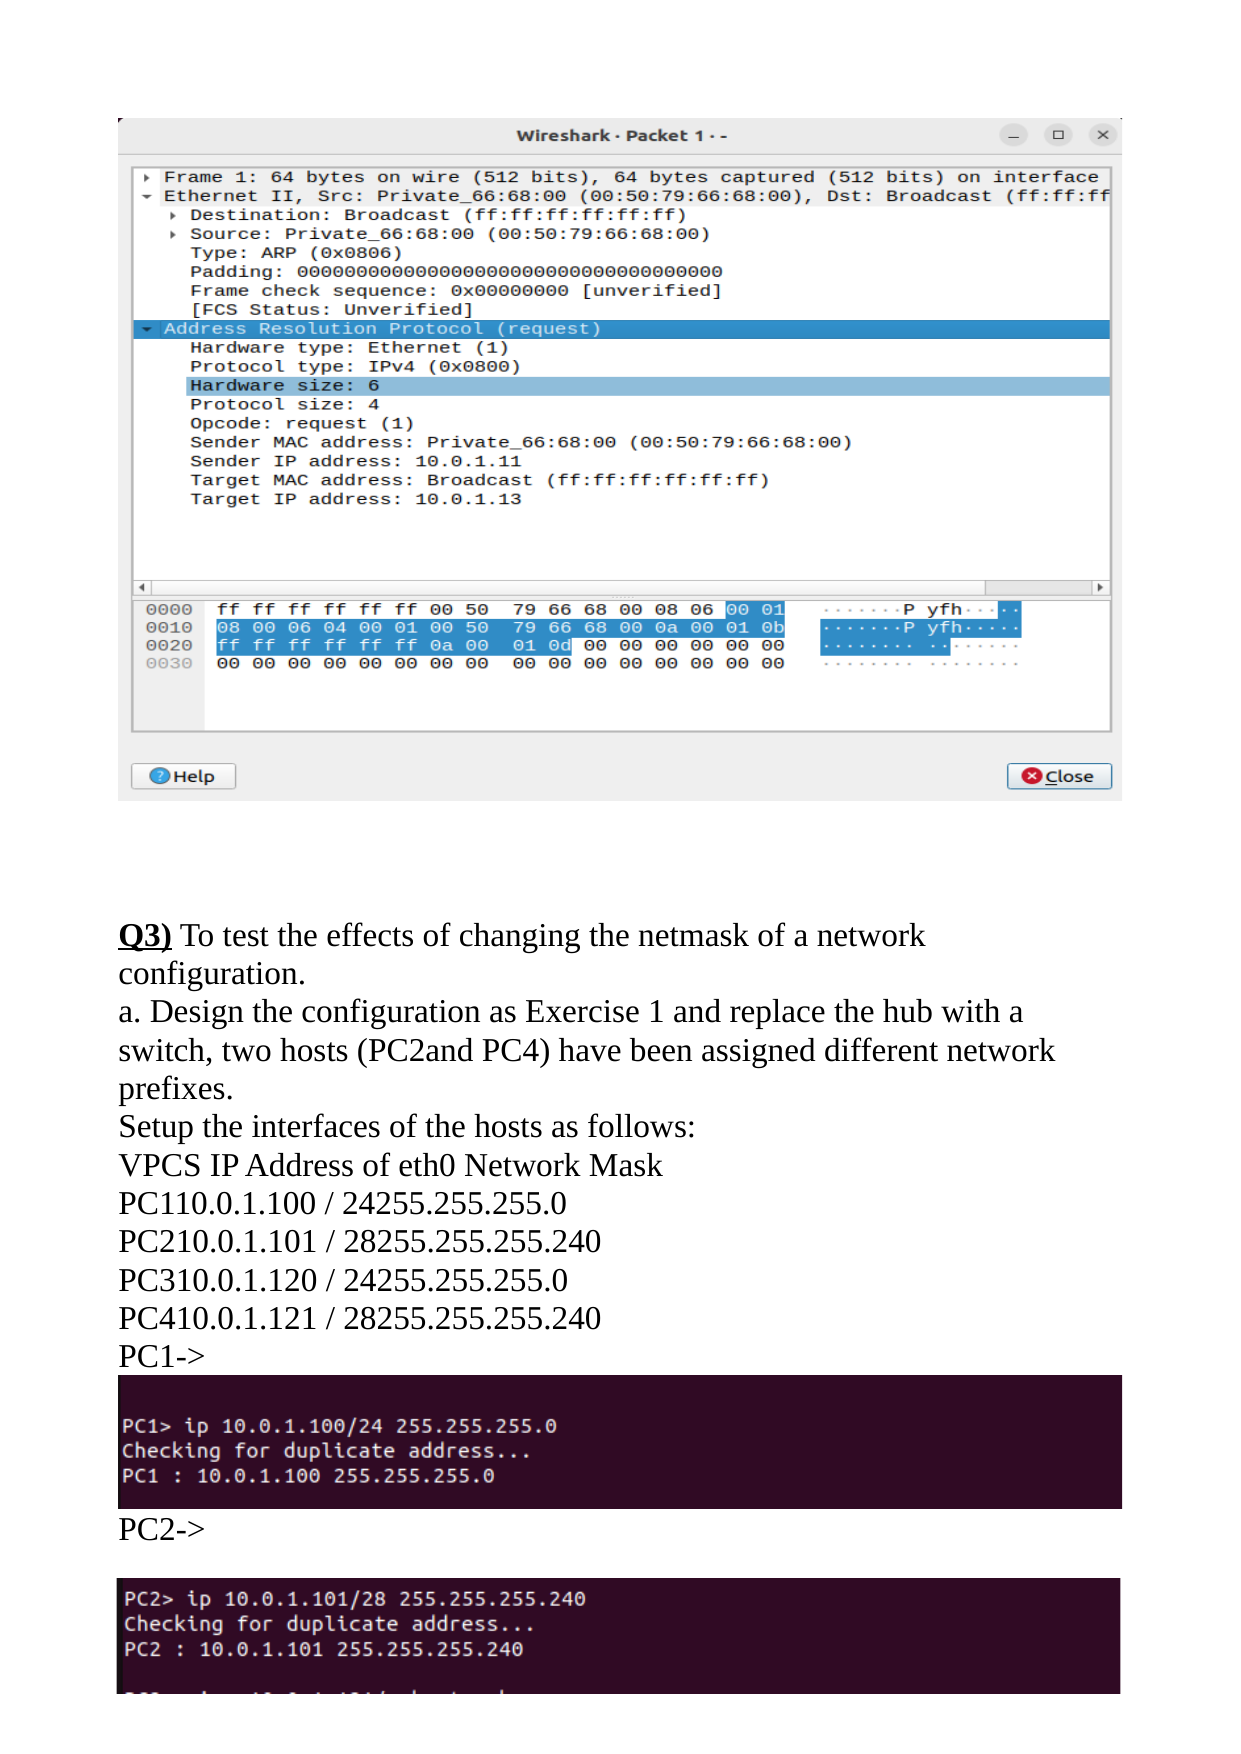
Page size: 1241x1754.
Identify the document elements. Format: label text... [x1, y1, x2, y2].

picture [116, 1578, 1121, 1694]
text PC410.0.1.121 / 28255.255.255.240 [118, 1298, 1122, 1337]
text PC2-> [118, 1509, 1122, 1547]
text Setup the interfaces of the hosts as follows: [118, 1107, 1122, 1145]
text a. Design the configuration as Exercise 1 and replace the hub with a switch, two hosts (PC2and PC4) have been assigned different network prefixes. [118, 992, 1122, 1107]
text PC110.0.1.100 / 24255.255.255.0 [118, 1183, 1122, 1222]
text VPCS IP Address of eth0 Network Mask [118, 1145, 1122, 1183]
picture [118, 118, 1123, 801]
text PC210.0.1.101 / 28255.255.255.240 [118, 1222, 1122, 1260]
text Q3) To test the effects of changing the netmask of a network configuration. [118, 915, 1122, 992]
picture [118, 1375, 1123, 1509]
text PC1-> [118, 1337, 1122, 1375]
text PC310.0.1.120 / 24255.255.255.0 [118, 1260, 1122, 1298]
